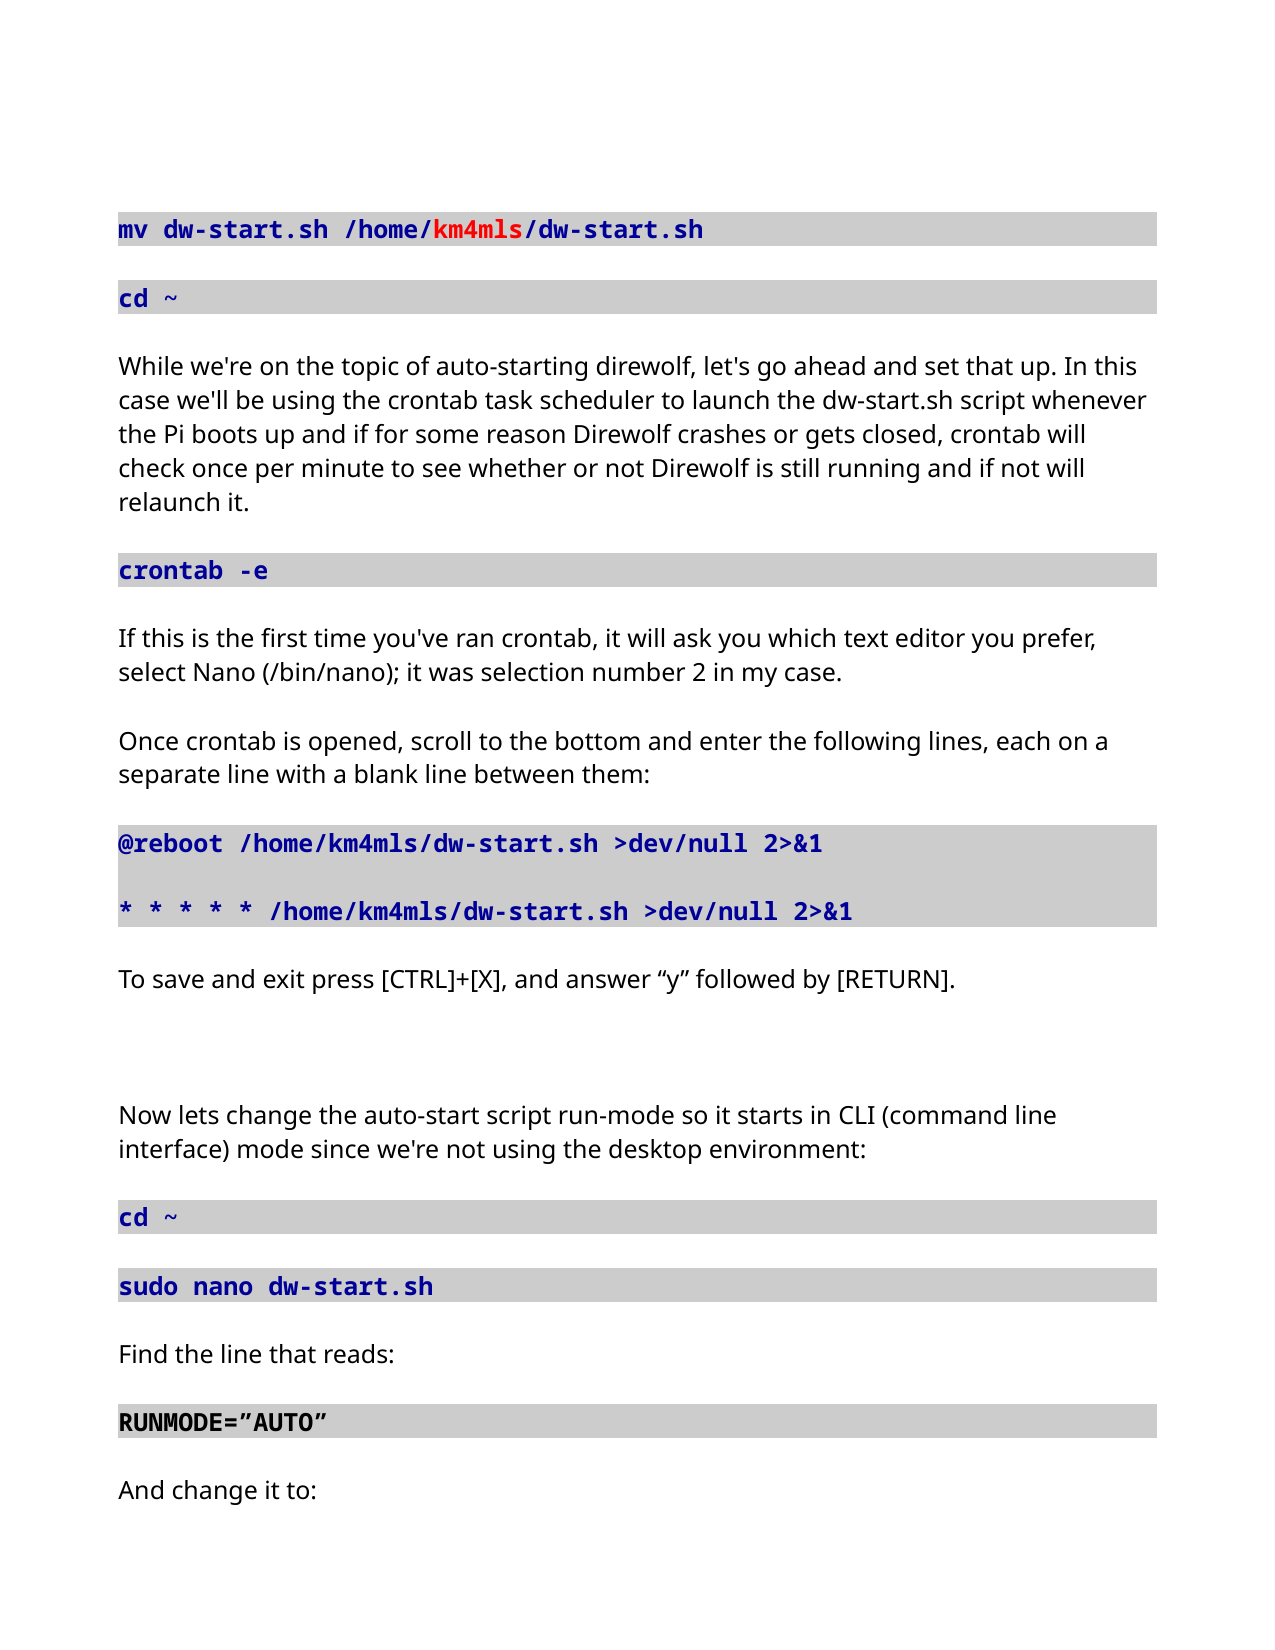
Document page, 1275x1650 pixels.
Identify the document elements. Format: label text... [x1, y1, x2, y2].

text * * * * * /home/km4mls/dw-start.sh >dev/null 2>&1 [118, 893, 1157, 927]
text Once crontab is opened, scroll to the bottom and enter the following lines, each on a separate line with a blank line between them: [118, 723, 1157, 791]
text If this is the first time you've ran crontab, it will ask you which text editor you prefer, select Nano (/bin/nano); it was selection number 2 in my case. [118, 621, 1157, 689]
text crontab -e [118, 553, 1157, 587]
text Now lets change the auto-start script run-mode so it starts in CLI (command line interface) mode since we're not using the desktop environment: [118, 1098, 1157, 1166]
text sudo nano dw-start.sh [118, 1268, 1157, 1302]
text cd ~ [118, 280, 1157, 314]
text Find the line that reads: [118, 1336, 1157, 1370]
text While we're on the topic of auto-starting direwolf, let's go ahead and set that up. In this case we'll be using the crontab task scheduler to launch the dw-start.sh script whenever the Pi boots up and if for some reason Direwolf crashes or gets closed, crontab will check once per minute to see whether or not Direwolf is still running and if not will relaunch it. [118, 348, 1157, 519]
text @reboot /home/km4mls/dw-start.sh >dev/null 2>&1 [118, 825, 1157, 859]
text And change it to: [118, 1472, 1157, 1507]
text RUNMODE=”AUTO” [118, 1404, 1157, 1438]
text To save and exit press [CTRL]+[X], and answer “y” followed by [RETURN]. [118, 962, 1157, 996]
text mv dw-start.sh /home/km4mls/dw-start.sh [118, 212, 1157, 246]
text cd ~ [118, 1200, 1157, 1234]
